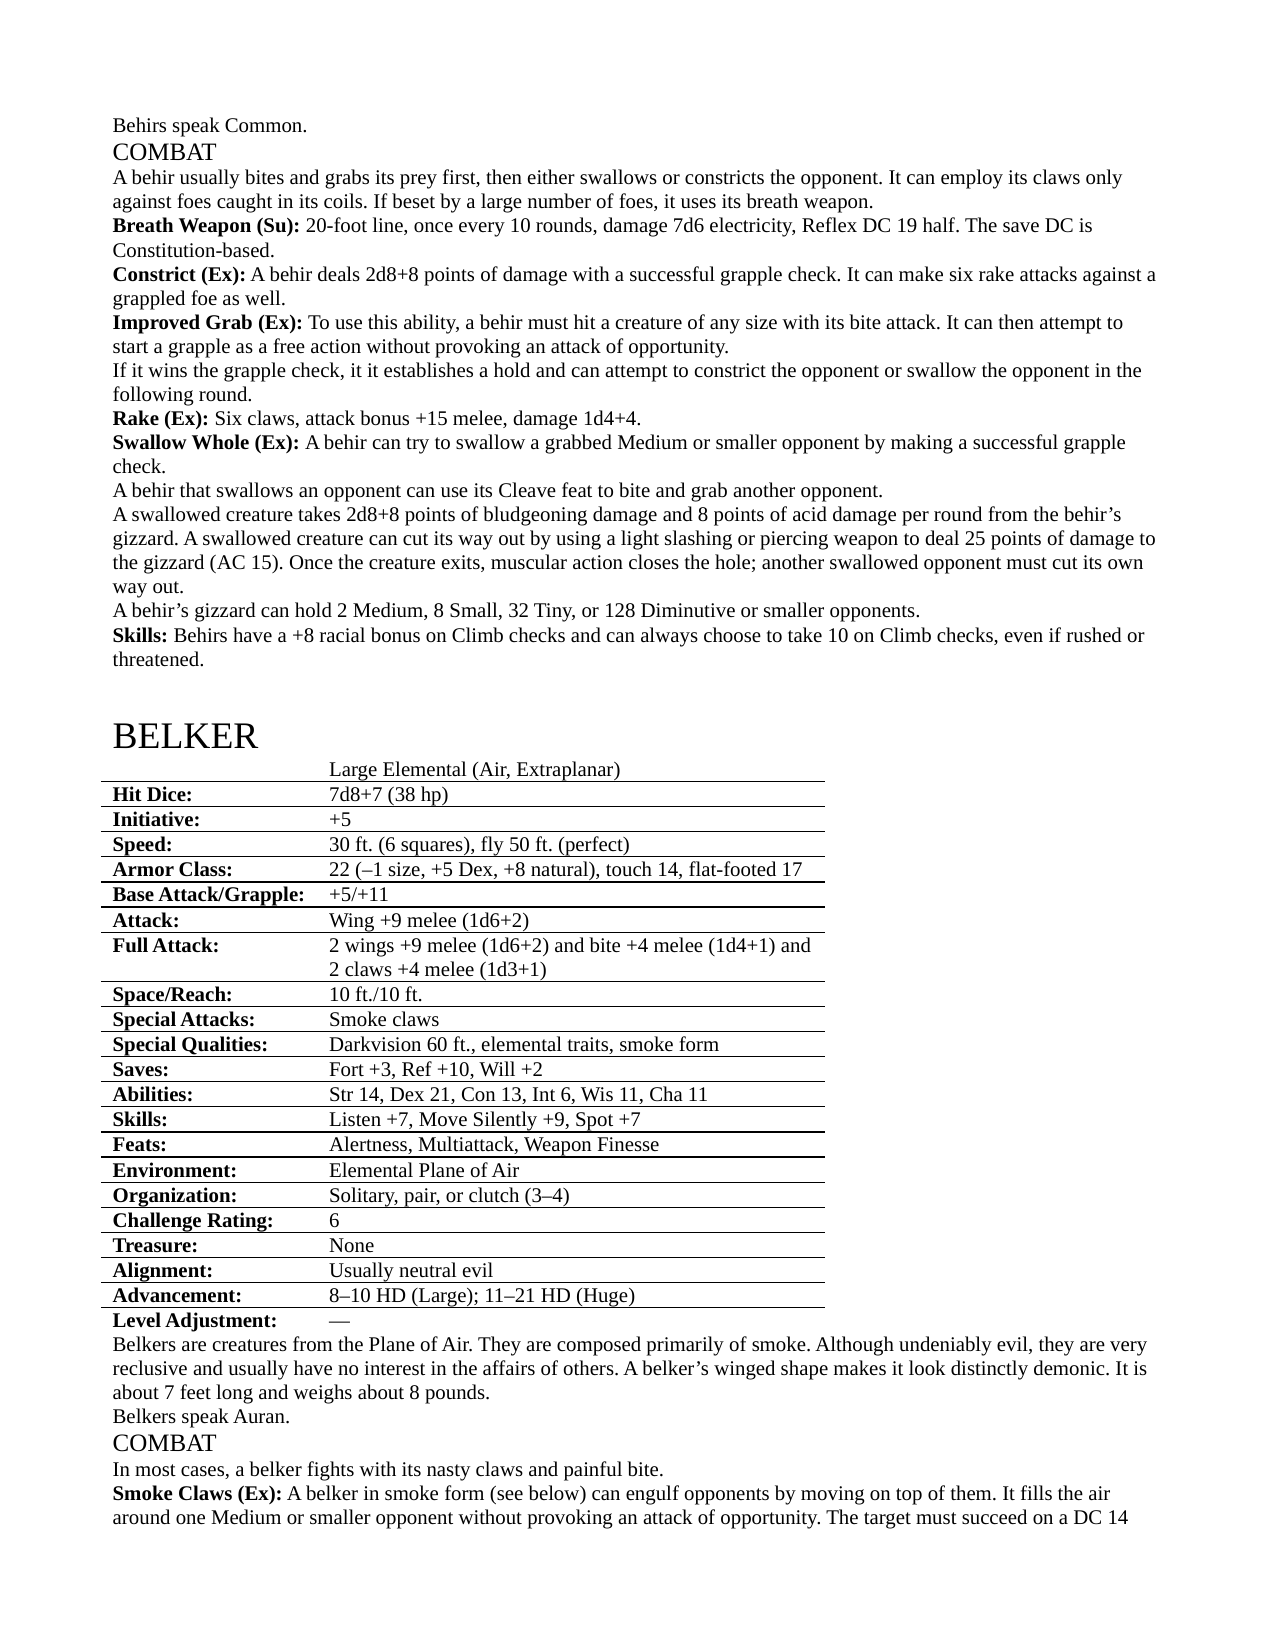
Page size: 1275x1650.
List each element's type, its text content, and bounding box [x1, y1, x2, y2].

table_cell Fort +3, Ref +10, Will +2 [318, 1057, 825, 1081]
text Belkers are creatures from the Plane of Air. They are composed primarily of smoke. Although undeniably evil, they are very reclusive and usually have no interest in the affairs of others. A belker’s winged shape makes it look distinctly demonic. It is about 7 feet long and weighs about 8 pounds. [112, 1332, 1162, 1404]
table_cell Elemental Plane of Air [318, 1158, 825, 1182]
table_cell Space/Reach: [101, 982, 318, 1006]
table_cell 7d8+7 (38 hp) [318, 782, 825, 806]
table_cell Base Attack/Grapple: [101, 883, 318, 906]
table_cell Listen +7, Move Silently +9, Spot +7 [318, 1107, 825, 1131]
text Constrict (Ex): A behir deals 2d8+8 points of damage with a successful grapple check. It can make six rake attacks against a grappled foe as well. [112, 262, 1162, 310]
table_cell Attack: [101, 908, 318, 932]
table_cell +5/+11 [318, 883, 825, 906]
table_cell — [318, 1308, 825, 1332]
text Rake (Ex): Six claws, attack bonus +15 melee, damage 1d4+4. [112, 406, 1162, 430]
text Breath Weapon (Su): 20-foot line, once every 10 rounds, damage 7d6 electricity, Reflex DC 19 half. The save DC is Constitution-based. [112, 213, 1162, 262]
table_cell Skills: [101, 1107, 318, 1131]
table_cell 6 [318, 1208, 825, 1232]
text A behir’s gizzard can hold 2 Medium, 8 Small, 32 Tiny, or 128 Diminutive or smaller opponents. [112, 598, 1162, 622]
text In most cases, a belker fights with its nasty claws and painful bite. [112, 1457, 1162, 1481]
table_cell Advancement: [101, 1283, 318, 1307]
text COMBAT [112, 1428, 1162, 1457]
table_cell None [318, 1233, 825, 1257]
table_cell Organization: [101, 1183, 318, 1207]
text A swallowed creature takes 2d8+8 points of bludgeoning damage and 8 points of acid damage per round from the behir’s gizzard. A swallowed creature can cut its way out by using a light slashing or piercing weapon to deal 25 points of damage to the gizzard (AC 15). Once the creature exits, muscular action closes the hole; another swallowed opponent must cut its own way out. [112, 502, 1162, 598]
subtitle BELKER [112, 714, 1162, 757]
text COMBAT [112, 137, 1162, 165]
table_cell Feats: [101, 1133, 318, 1156]
table_cell Treasure: [101, 1233, 318, 1257]
table_cell Level Adjustment: [101, 1308, 318, 1332]
table_cell Alertness, Multiattack, Weapon Finesse [318, 1133, 825, 1156]
table_cell Solitary, pair, or clutch (3–4) [318, 1183, 825, 1207]
table_cell 30 ft. (6 squares), fly 50 ft. (perfect) [318, 832, 825, 856]
table_cell Special Attacks: [101, 1007, 318, 1031]
table_cell Darkvision 60 ft., elemental traits, smoke form [318, 1032, 825, 1056]
table_header [101, 757, 318, 781]
table_cell Initiative: [101, 807, 318, 831]
table_cell Smoke claws [318, 1007, 825, 1031]
text If it wins the grapple check, it it establishes a hold and can attempt to constrict the opponent or swallow the opponent in the following round. [112, 358, 1162, 406]
table_cell 2 wings +9 melee (1d6+2) and bite +4 melee (1d4+1) and 2 claws +4 melee (1d3+1) [318, 933, 825, 981]
table_cell Hit Dice: [101, 782, 318, 806]
table_cell Armor Class: [101, 857, 318, 881]
table_header Large Elemental (Air, Extraplanar) [318, 757, 825, 781]
text Smoke Claws (Ex): A belker in smoke form (see below) can engulf opponents by moving on top of them. It fills the air around one Medium or smaller opponent without provoking an attack of opportunity. The target must succeed on a DC 14 [112, 1481, 1162, 1529]
table_cell Challenge Rating: [101, 1208, 318, 1232]
table_cell Wing +9 melee (1d6+2) [318, 908, 825, 932]
table_cell Full Attack: [101, 933, 318, 981]
text Behirs speak Common. [112, 112, 1162, 137]
text A behir usually bites and grabs its prey first, then either swallows or constricts the opponent. It can employ its claws only against foes caught in its coils. If beset by a large number of foes, it uses its breath weapon. [112, 165, 1162, 213]
table_cell Environment: [101, 1158, 318, 1182]
table_cell Saves: [101, 1057, 318, 1081]
table_cell Special Qualities: [101, 1032, 318, 1056]
text Swallow Whole (Ex): A behir can try to swallow a grabbed Medium or smaller opponent by making a successful grapple check. [112, 430, 1162, 478]
text Skills: Behirs have a +8 racial bonus on Climb checks and can always choose to take 10 on Climb checks, even if rushed or threatened. [112, 622, 1162, 671]
table_cell Usually neutral evil [318, 1258, 825, 1282]
table_cell 8–10 HD (Large); 11–21 HD (Huge) [318, 1283, 825, 1307]
text Belkers speak Auran. [112, 1404, 1162, 1428]
table_cell +5 [318, 807, 825, 831]
table_cell 10 ft./10 ft. [318, 982, 825, 1006]
table_cell Abilities: [101, 1082, 318, 1106]
table_cell Str 14, Dex 21, Con 13, Int 6, Wis 11, Cha 11 [318, 1082, 825, 1106]
text Improved Grab (Ex): To use this ability, a behir must hit a creature of any size with its bite attack. It can then attempt to start a grapple as a free action without provoking an attack of opportunity. [112, 310, 1162, 358]
table_cell 22 (–1 size, +5 Dex, +8 natural), touch 14, flat-footed 17 [318, 857, 825, 881]
table_cell Speed: [101, 832, 318, 856]
table_cell Alignment: [101, 1258, 318, 1282]
text A behir that swallows an opponent can use its Cleave feat to bite and grab another opponent. [112, 478, 1162, 502]
